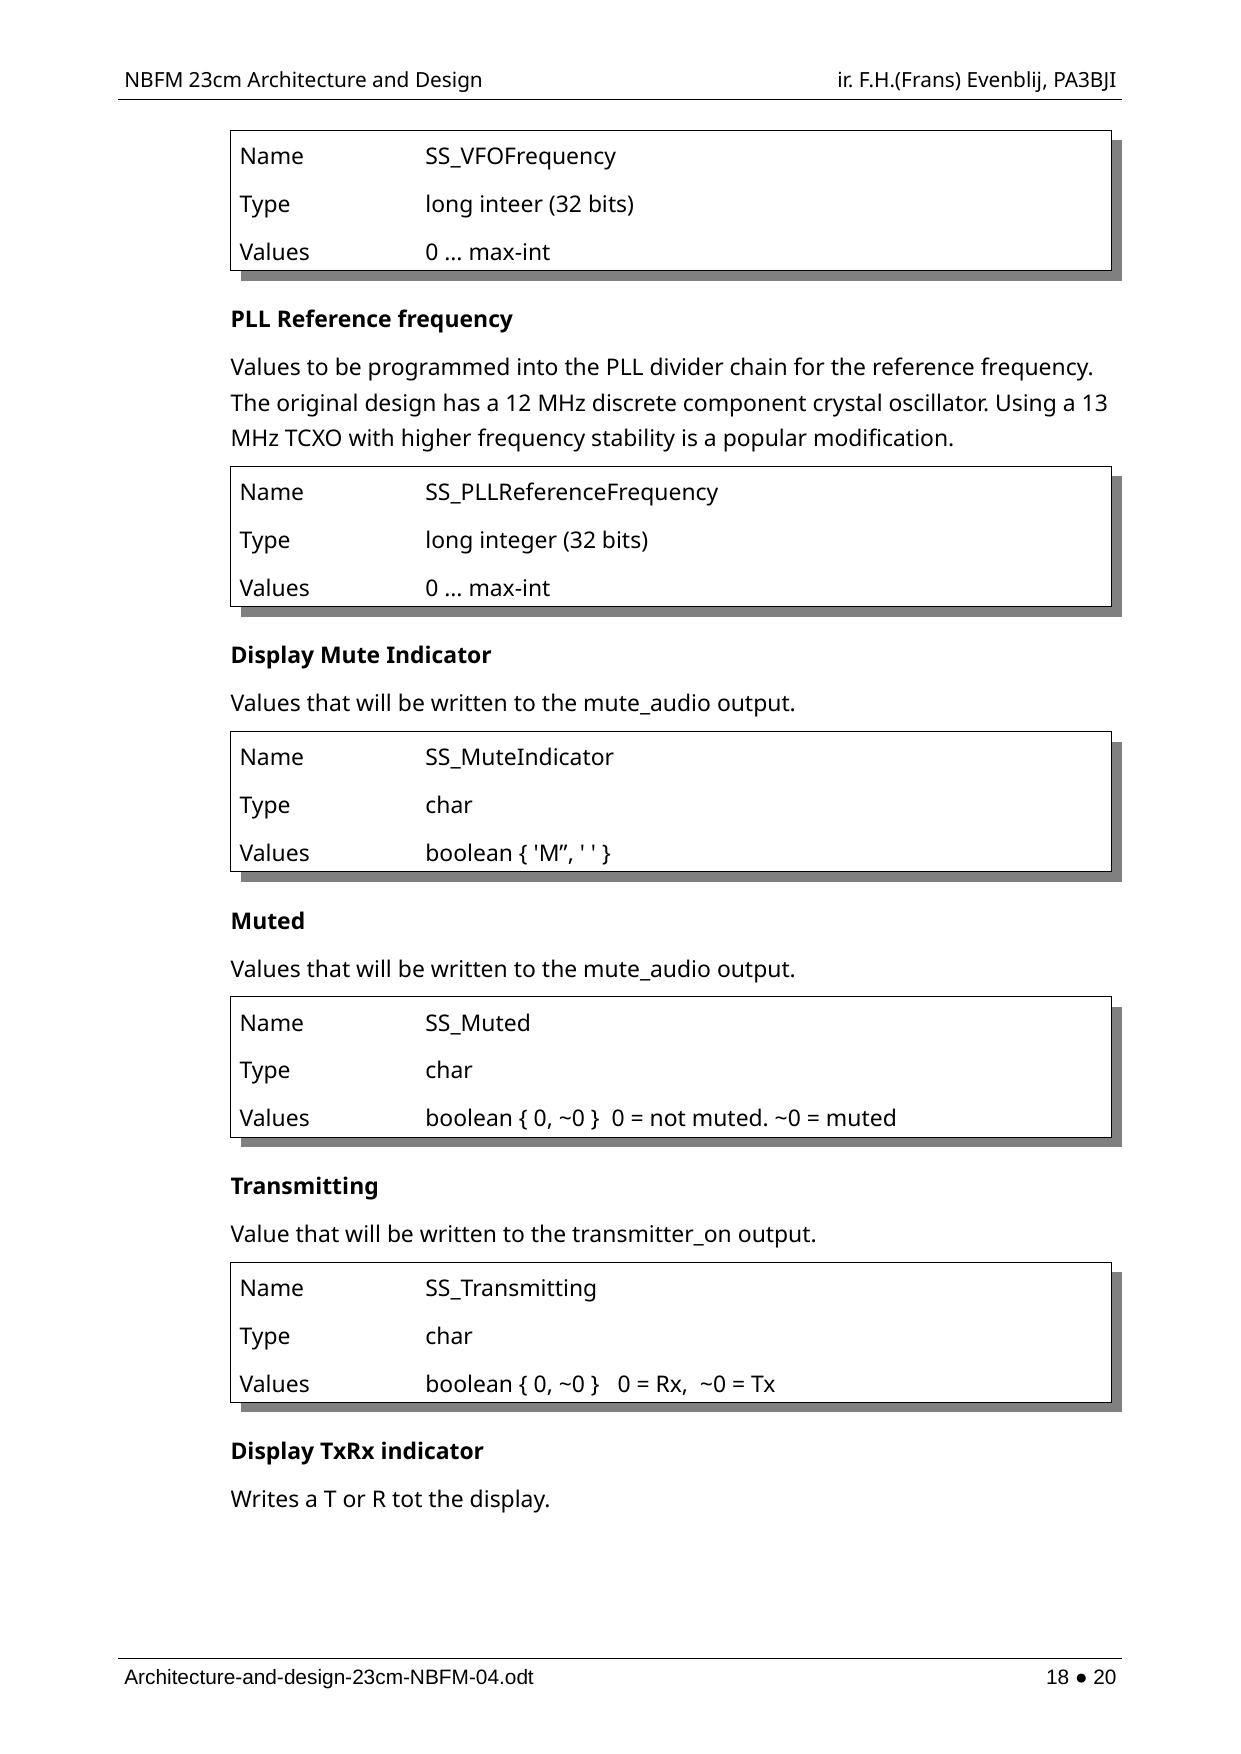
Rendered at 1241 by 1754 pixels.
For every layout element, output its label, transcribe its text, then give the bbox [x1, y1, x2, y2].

text Type char [231, 779, 1111, 821]
text Values that will be written to the mute_audio output. [230, 683, 1122, 719]
text Values that will be written to the mute_audio output. [230, 948, 1122, 984]
text Name SS_Transmitting [231, 1263, 1111, 1303]
text Transmitting [230, 1166, 1122, 1201]
text Type char [231, 1044, 1111, 1086]
text Writes a T or R tot the display. [230, 1479, 1122, 1514]
text Values 0 … max-int [231, 562, 1111, 606]
text Values boolean { 0, ~0 } 0 = not muted. ~0 = muted [231, 1092, 1111, 1137]
text Values boolean { 'M”, ' ' } [231, 827, 1111, 871]
text Name SS_VFOFrequency [231, 131, 1111, 171]
text Values boolean { 0, ~0 } 0 = Rx, ~0 = Tx [231, 1357, 1111, 1402]
text Name SS_MuteIndicator [231, 732, 1111, 773]
text PLL Reference frequency [230, 299, 1122, 335]
text Display TxRx indicator [230, 1431, 1122, 1466]
text Values 0 … max-int [231, 226, 1111, 270]
text Values to be programmed into the PLL divider chain for the reference frequency. The original design has a 12 MHz discrete component crystal oscillator. Using a 13 MHz TCXO with higher frequency stability is a popular modification. [230, 347, 1122, 453]
text Name SS_Muted [231, 997, 1111, 1038]
text Muted [230, 901, 1122, 936]
text Type long integer (32 bits) [231, 514, 1111, 555]
text Type char [231, 1309, 1111, 1351]
text Value that will be written to the transmitter_on output. [230, 1214, 1122, 1249]
text Name SS_PLLReferenceFrequency [231, 467, 1111, 507]
text Type long inteer (32 bits) [231, 178, 1111, 219]
text Display Mute Indicator [230, 635, 1122, 671]
